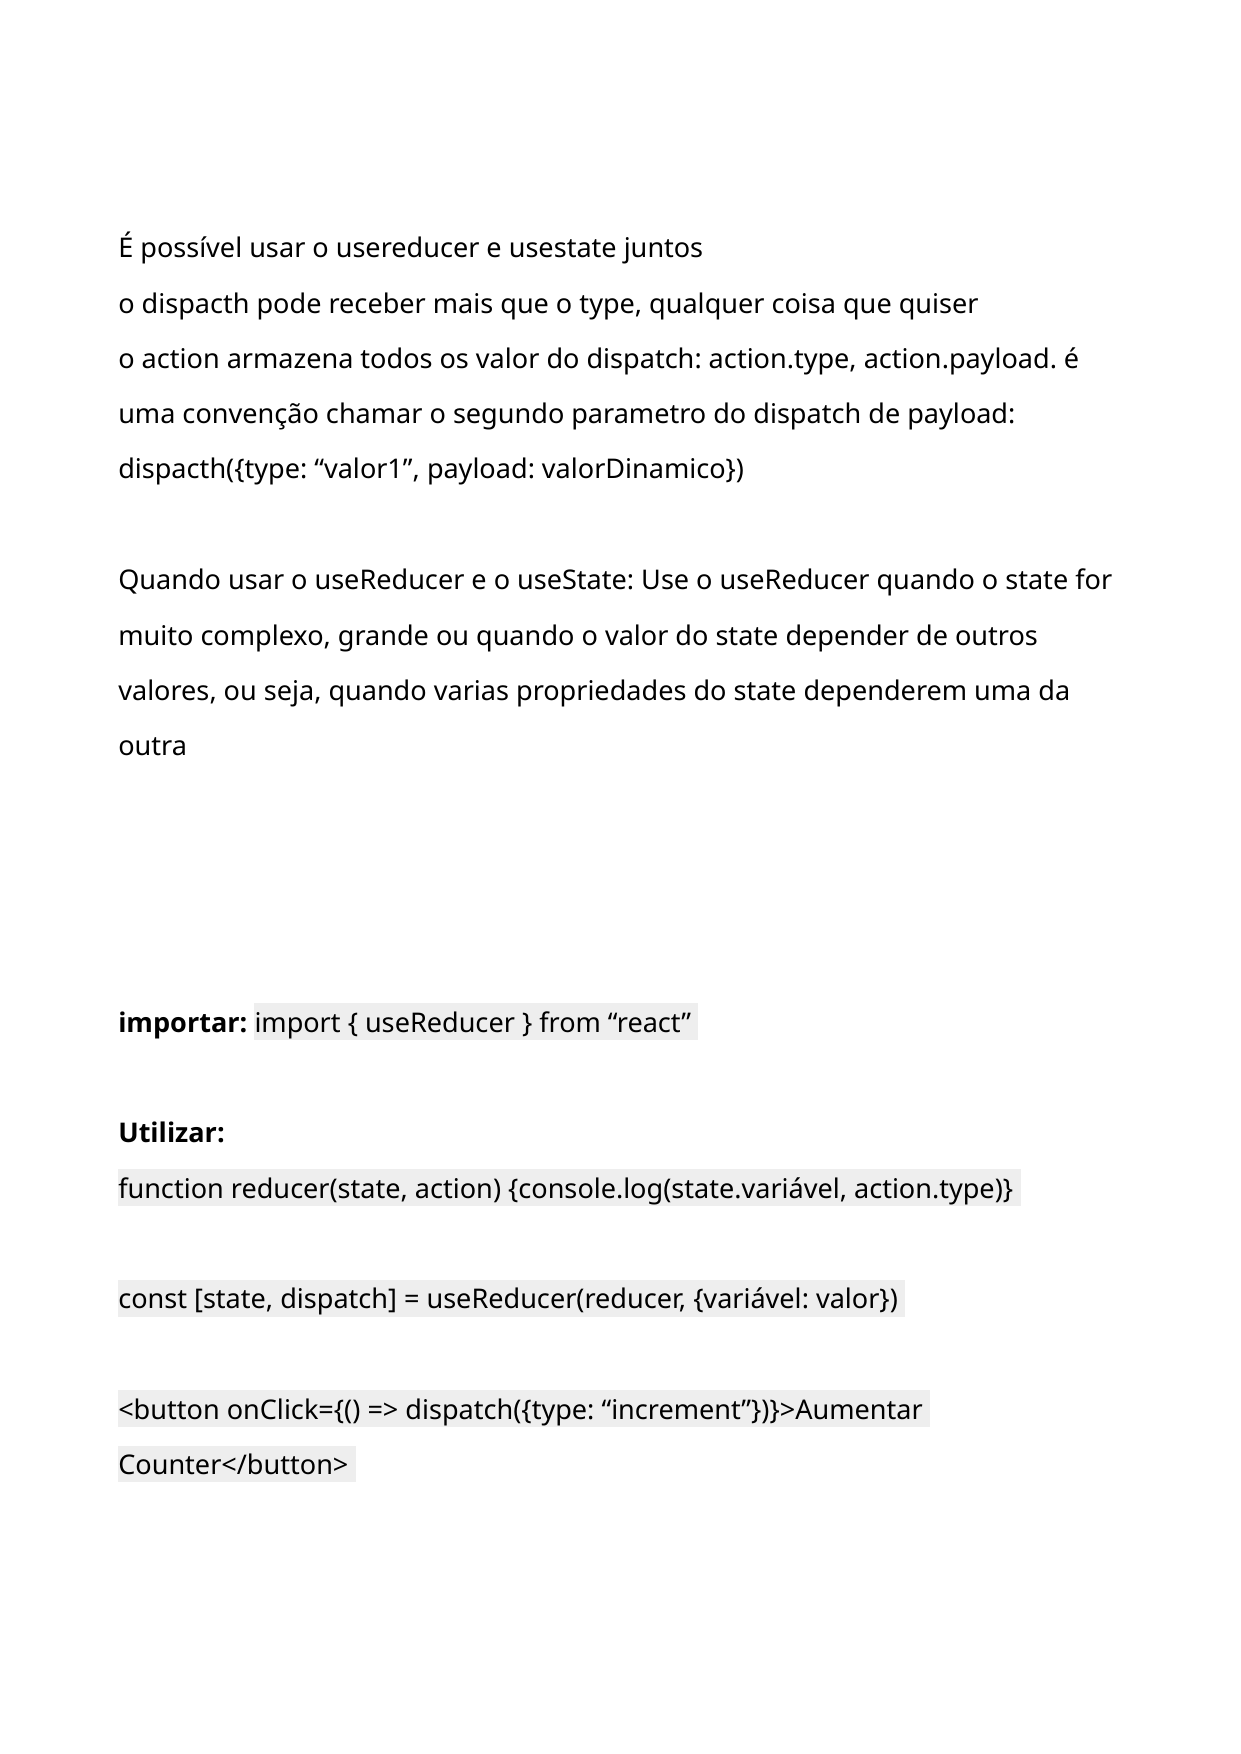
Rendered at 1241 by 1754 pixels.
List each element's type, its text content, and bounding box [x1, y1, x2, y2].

text É possível usar o usereducer e usestate juntos [118, 229, 1122, 266]
text const [state, dispatch] = useReducer(reducer, {variável: valor}) [118, 1280, 1122, 1317]
text Utilizar: [118, 1114, 1122, 1151]
text importar: import { useReducer } from “react” [118, 1003, 1122, 1040]
text o dispacth pode receber mais que o type, qualquer coisa que quiser [118, 284, 1122, 321]
text <button onClick={() => dispatch({type: “increment”})}>Aumentar Counter</button> [118, 1390, 1122, 1482]
text function reducer(state, action) {console.log(state.variável, action.type)} [118, 1169, 1122, 1206]
text o action armazena todos os valor do dispatch: action.type, action.payload. é uma convenção chamar o segundo parametro do dispatch de payload: [118, 339, 1122, 432]
text Quando usar o useReducer e o useState: Use o useReducer quando o state for muito complexo, grande ou quando o valor do state depender de outros valores, ou seja, quando varias propriedades do state dependerem uma da outra [118, 561, 1122, 763]
text dispacth({type: “valor1”, payload: valorDinamico}) [118, 450, 1122, 487]
